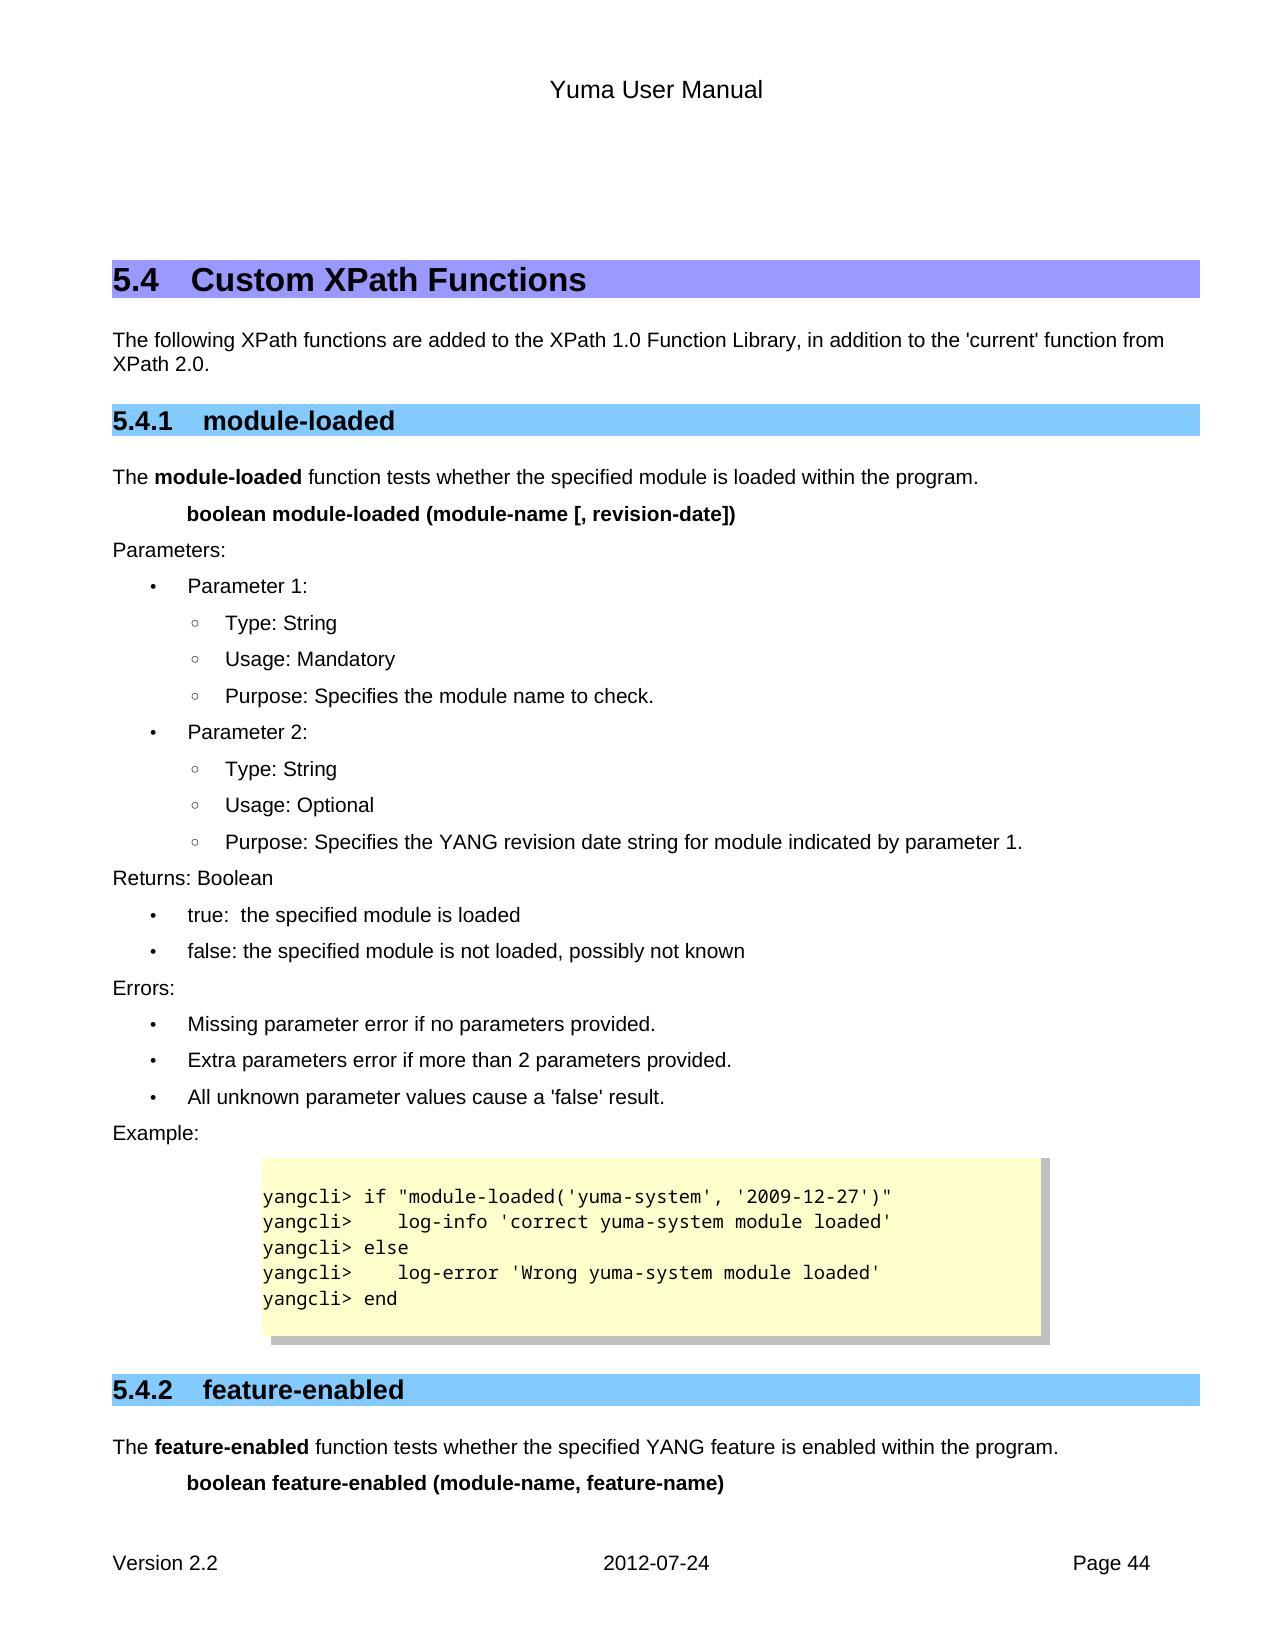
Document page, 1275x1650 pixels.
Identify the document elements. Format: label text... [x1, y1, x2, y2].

list Missing parameter error if no parameters provided. [150, 1012, 1200, 1036]
text The following XPath functions are added to the XPath 1.0 Function Library, in addition to the 'current' function from XPath 2.0. [112, 327, 1200, 375]
list true: the specified module is loaded [150, 902, 1200, 926]
list Usage: Optional [187, 793, 1200, 817]
text Parameters: [112, 538, 1200, 562]
list Usage: Mandatory [187, 647, 1200, 671]
text The feature-enabled function tests whether the specified YANG feature is enabled within the program. [112, 1435, 1200, 1459]
list Purpose: Specifies the YANG revision date string for module indicated by parameter 1. [187, 829, 1200, 853]
subtitle module-loaded [112, 404, 1200, 436]
list false: the specified module is not loaded, possibly not known [150, 939, 1200, 963]
subtitle feature-enabled [112, 1374, 1200, 1406]
list Type: String [187, 757, 1200, 781]
text yangcli> log-info 'correct yuma-system module loaded' [262, 1209, 1041, 1234]
list Type: String [187, 611, 1200, 635]
text yangcli> if "module-loaded('yuma-system', '2009-12-27')" [262, 1183, 1041, 1209]
list Parameter 1: [150, 574, 1200, 598]
list Extra parameters error if more than 2 parameters provided. [150, 1048, 1200, 1072]
text boolean module-loaded (module-name [, revision-date]) [112, 501, 1200, 525]
list All unknown parameter values cause a 'false' result. [150, 1085, 1200, 1109]
text The module-loaded function tests whether the specified module is loaded within the program. [112, 465, 1200, 489]
subtitle Custom XPath Functions [112, 260, 1200, 298]
text Example: [112, 1121, 1200, 1145]
text yangcli> log-error 'Wrong yuma-system module loaded' [262, 1260, 1041, 1285]
text Errors: [112, 975, 1200, 999]
list Parameter 2: [150, 720, 1200, 744]
text boolean feature-enabled (module-name, feature-name) [112, 1471, 1200, 1495]
text yangcli> else [262, 1234, 1041, 1260]
list Purpose: Specifies the module name to check. [187, 684, 1200, 708]
text Returns: Boolean [112, 866, 1200, 890]
text yangcli> end [262, 1285, 1041, 1311]
